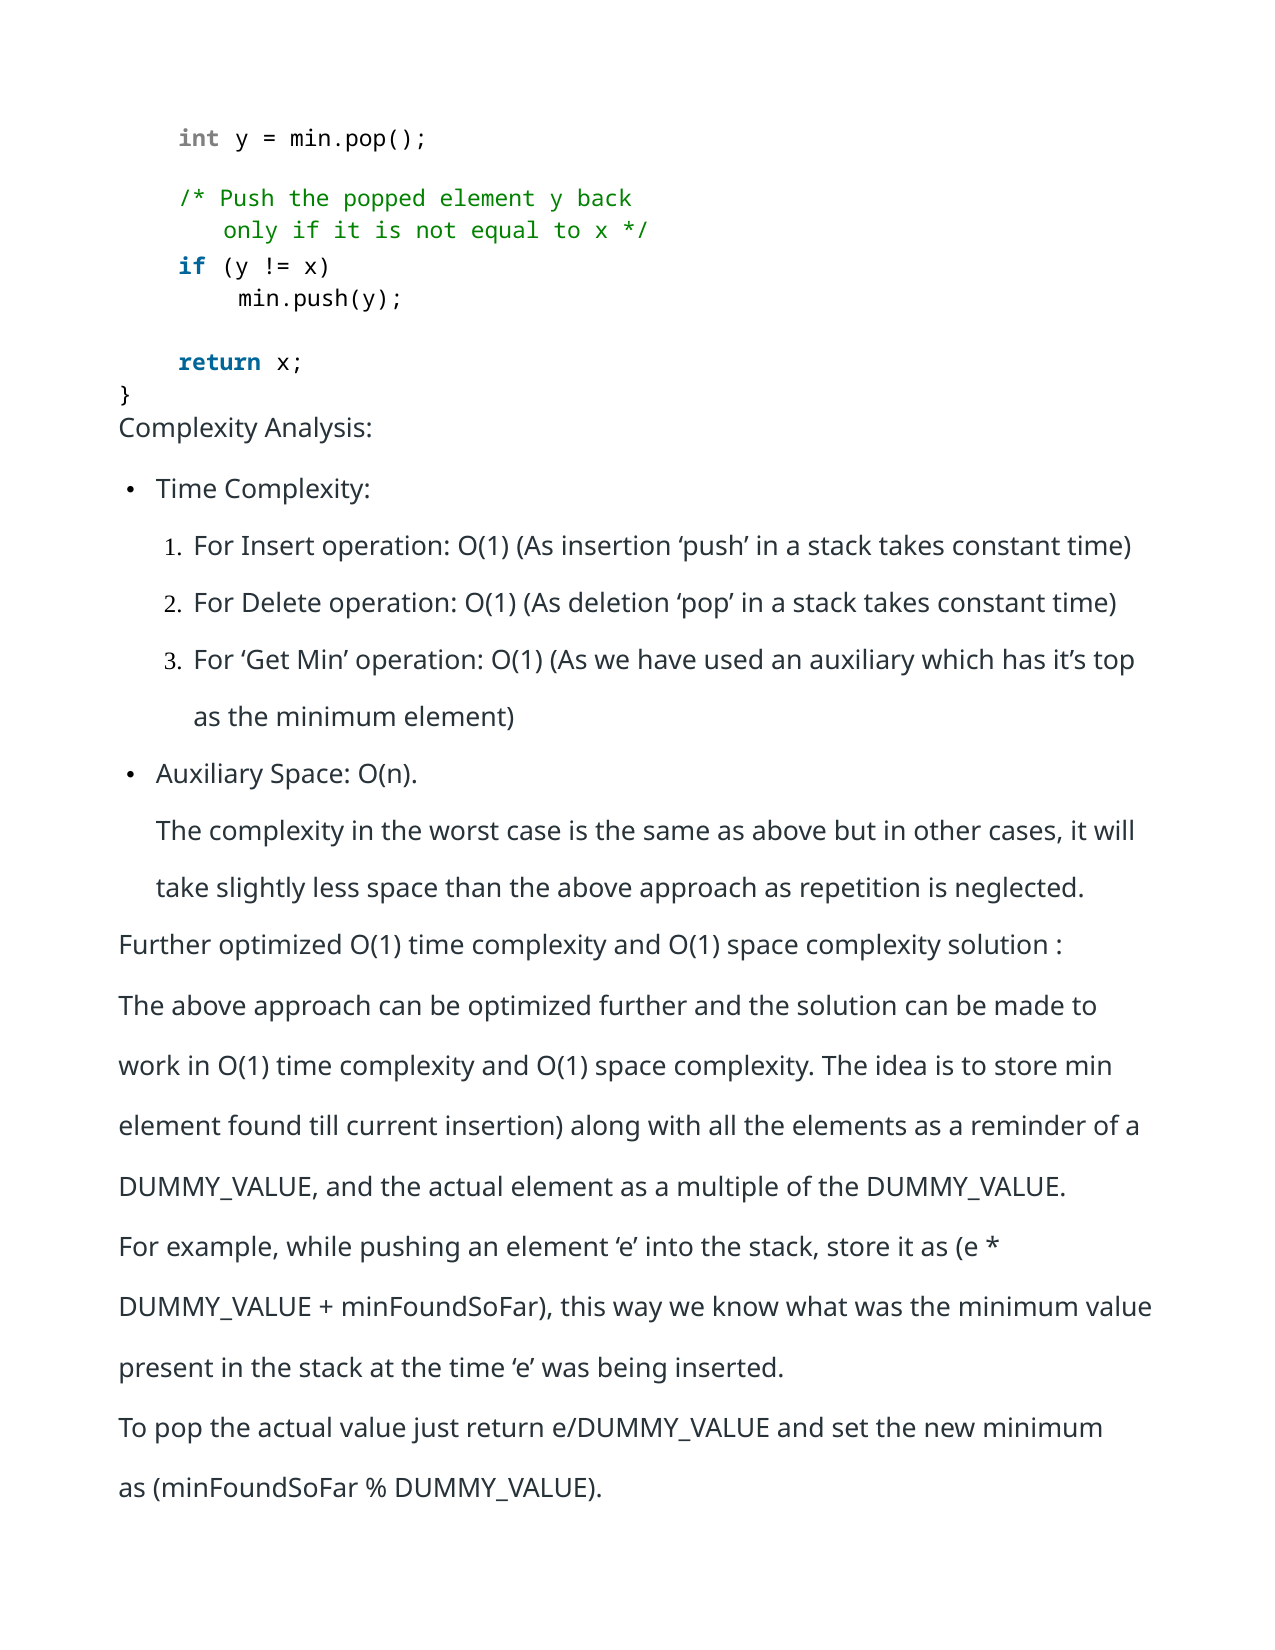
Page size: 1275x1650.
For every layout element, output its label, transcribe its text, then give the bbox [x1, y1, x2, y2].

text To pop the actual value just return e/DUMMY_VALUE and set the new minimum as (minFoundSoFar % DUMMY_VALUE). [118, 1409, 1157, 1505]
list For ‘Get Min’ operation: O(1) (As we have used an auxiliary which has it’s top as the minimum element) [193, 641, 1157, 734]
list Time Complexity: [156, 470, 1157, 506]
table_header int y = min.pop(); /* Push the popped element y back only if it is not equal to x */ if (y != x) min.push(y); return x; } [118, 118, 773, 409]
list Auxiliary Space: O(n). The complexity in the worst case is the same as above but in other cases, it will take slightly less space than the above approach as repetition is neglected. [156, 755, 1157, 905]
text Complexity Analysis: [118, 409, 1157, 446]
list For Insert operation: O(1) (As insertion ‘push’ in a stack takes constant time) [193, 527, 1157, 563]
list For Delete operation: O(1) (As deletion ‘pop’ in a stack takes constant time) [193, 584, 1157, 620]
text Further optimized O(1) time complexity and O(1) space complexity solution : The above approach can be optimized further and the solution can be made to work in O(1) time complexity and O(1) space complexity. The idea is to store min element found till current insertion) along with all the elements as a reminder of a DUMMY_VALUE, and the actual element as a multiple of the DUMMY_VALUE. For example, while pushing an element ‘e’ into the stack, store it as (e * DUMMY_VALUE + minFoundSoFar), this way we know what was the minimum value present in the stack at the time ‘e’ was being inserted. [118, 926, 1157, 1385]
